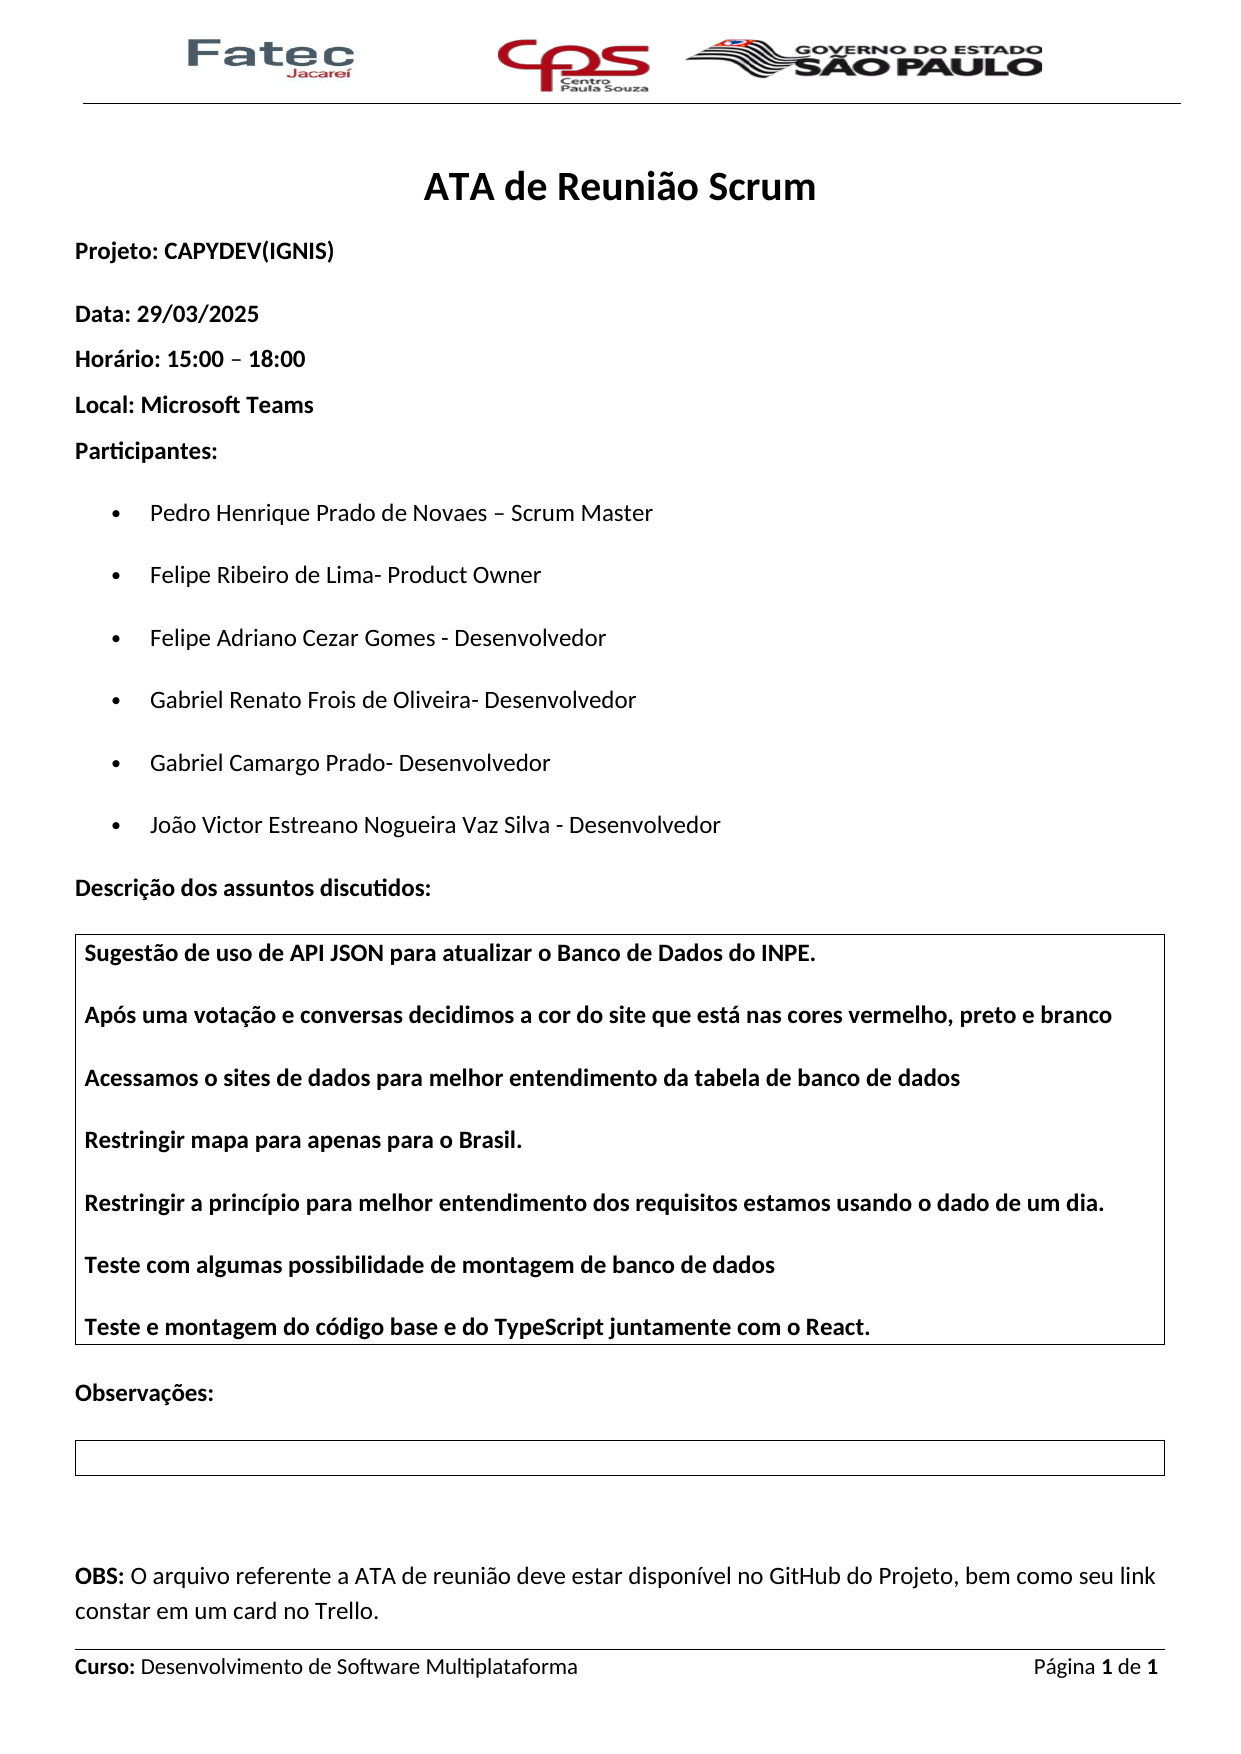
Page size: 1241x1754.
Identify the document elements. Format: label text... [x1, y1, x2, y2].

list Pedro Henrique Prado de Novaes – Scrum Master [112, 497, 1165, 528]
text Sugestão de uso de API JSON para atualizar o Banco de Dados do INPE. [76, 935, 1164, 968]
text Data: 29/03/2025 Horário: 15:00 – 18:00 Local: Microsoft Teams Participantes: [75, 298, 1165, 465]
text OBS: O arquivo referente a ATA de reunião deve estar disponível no GitHub do Projeto, bem como seu link constar em um card no Trello. [75, 1560, 1165, 1625]
text Projeto: CAPYDEV(IGNIS) [75, 235, 1165, 266]
list Felipe Adriano Cezar Gomes - Desenvolvedor [112, 622, 1165, 653]
text ATA de Reunião Scrum [75, 102, 1165, 211]
list Felipe Ribeiro de Lima- Product Owner [112, 560, 1165, 590]
text Restringir mapa para apenas para o Brasil. [76, 1121, 1164, 1155]
list Gabriel Renato Frois de Oliveira- Desenvolvedor [112, 684, 1165, 715]
text Descrição dos assuntos discutidos: [75, 872, 1165, 902]
text Observações: [75, 1377, 1165, 1408]
list Gabriel Camargo Prado- Desenvolvedor [112, 747, 1165, 777]
list João Victor Estreano Nogueira Vaz Silva - Desenvolvedor [112, 809, 1165, 840]
text Restringir a princípio para melhor entendimento dos requisitos estamos usando o dado de um dia. [76, 1184, 1164, 1217]
text Após uma votação e conversas decidimos a cor do site que está nas cores vermelho, preto e branco [76, 996, 1164, 1030]
text Teste e montagem do código base e do TypeScript juntamente com o React. [76, 1308, 1164, 1344]
text Teste com algumas possibilidade de montagem de banco de dados [76, 1246, 1164, 1280]
text Acessamos o sites de dados para melhor entendimento da tabela de banco de dados [76, 1059, 1164, 1092]
